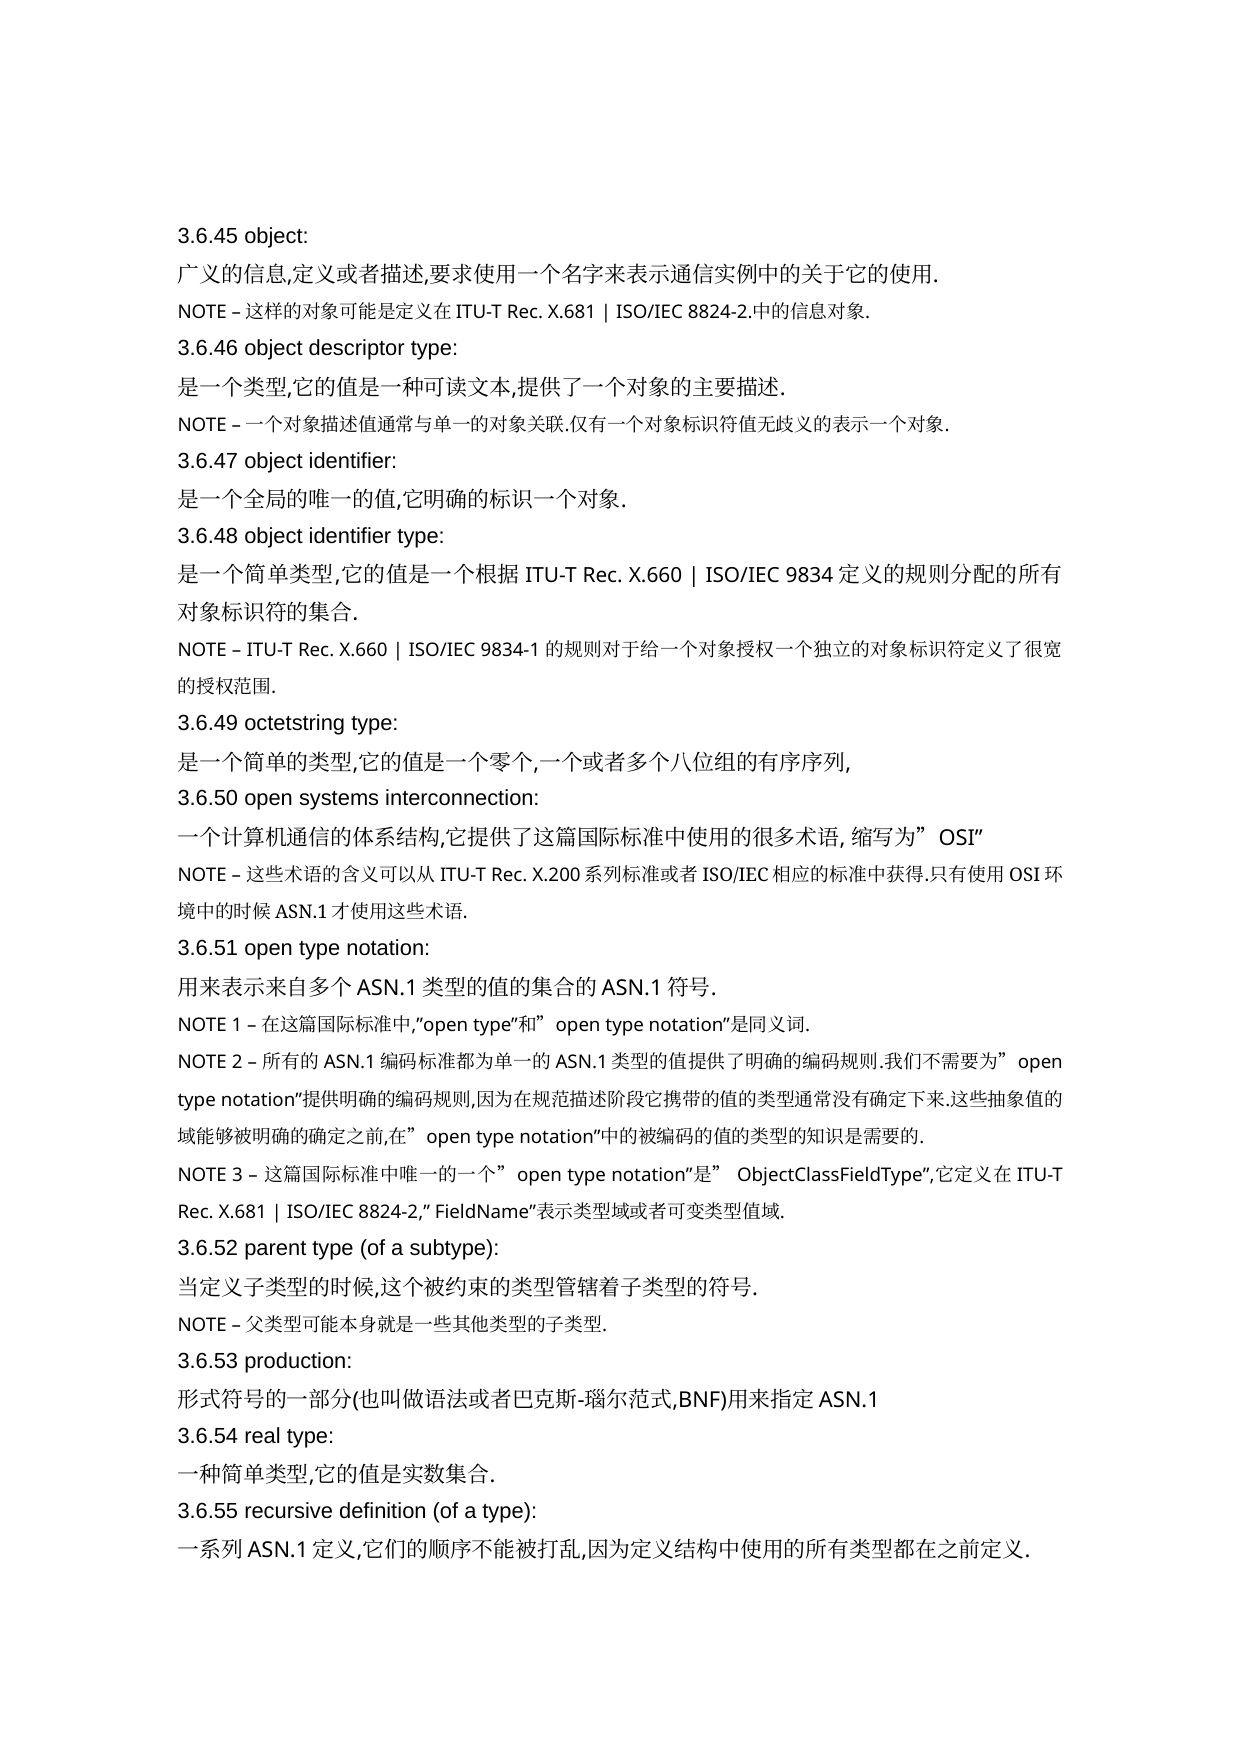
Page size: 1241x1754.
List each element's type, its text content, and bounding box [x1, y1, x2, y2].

text 是一个简单的类型,它的值是一个零个,一个或者多个八位组的有序序列, [177, 742, 1063, 779]
text 一种简单类型,它的值是实数集合. [177, 1454, 1063, 1492]
text 用来表示来自多个ASN.1类型的值的集合的ASN.1符号. [177, 967, 1063, 1004]
text NOTE 1 – 在这篇国际标准中,”open type”和”open type notation”是同义词. [177, 1004, 1063, 1042]
text 当定义子类型的时候,这个被约束的类型管辖着子类型的符号. [177, 1267, 1063, 1304]
text NOTE – 父类型可能本身就是一些其他类型的子类型. [177, 1304, 1063, 1342]
text NOTE – 一个对象描述值通常与单一的对象关联.仅有一个对象标识符值无歧义的表示一个对象. [177, 404, 1063, 442]
text 一个计算机通信的体系结构,它提供了这篇国际标准中使用的很多术语, 缩写为”OSI” [177, 817, 1063, 854]
subtitle 3.6.55 recursive definition (of a type): [177, 1492, 1063, 1529]
subtitle 3.6.48 object identifier type: [177, 517, 1063, 554]
text 是一个全局的唯一的值,它明确的标识一个对象. [177, 479, 1063, 517]
subtitle 3.6.47 object identifier: [177, 442, 1063, 479]
subtitle 3.6.53 production: [177, 1342, 1063, 1379]
subtitle 3.6.51 open type notation: [177, 929, 1063, 967]
text NOTE 3 – 这篇国际标准中唯一的一个”open type notation”是” ObjectClassFieldType”,它定义在ITU-T Rec. X.681 | ISO/IEC 8824-2,” FieldName”表示类型域或者可变类型值域. [177, 1154, 1063, 1229]
subtitle 3.6.50 open systems interconnection: [177, 779, 1063, 817]
text 一系列ASN.1定义,它们的顺序不能被打乱,因为定义结构中使用的所有类型都在之前定义. [177, 1529, 1063, 1567]
subtitle 3.6.45 object: [177, 217, 1063, 254]
text NOTE – 这些术语的含义可以从ITU-T Rec. X.200系列标准或者ISO/IEC相应的标准中获得.只有使用OSI环境中的时候ASN.1才使用这些术语. [177, 854, 1063, 929]
subtitle 3.6.46 object descriptor type: [177, 329, 1063, 367]
text NOTE – ITU-T Rec. X.660 | ISO/IEC 9834-1的规则对于给一个对象授权一个独立的对象标识符定义了很宽的授权范围. [177, 629, 1063, 704]
text NOTE 2 – 所有的ASN.1编码标准都为单一的ASN.1类型的值提供了明确的编码规则.我们不需要为”open type notation”提供明确的编码规则,因为在规范描述阶段它携带的值的类型通常没有确定下来.这些抽象值的域能够被明确的确定之前,在”open type notation”中的被编码的值的类型的知识是需要的. [177, 1042, 1063, 1154]
text 是一个简单类型,它的值是一个根据ITU-T Rec. X.660 | ISO/IEC 9834定义的规则分配的所有对象标识符的集合. [177, 554, 1063, 629]
text 广义的信息,定义或者描述,要求使用一个名字来表示通信实例中的关于它的使用. [177, 254, 1063, 292]
text 是一个类型,它的值是一种可读文本,提供了一个对象的主要描述. [177, 367, 1063, 404]
subtitle 3.6.49 octetstring type: [177, 704, 1063, 742]
subtitle 3.6.52 parent type (of a subtype): [177, 1229, 1063, 1267]
text NOTE – 这样的对象可能是定义在ITU-T Rec. X.681 | ISO/IEC 8824-2.中的信息对象. [177, 292, 1063, 329]
text 形式符号的一部分(也叫做语法或者巴克斯-瑙尔范式,BNF)用来指定ASN.1 [177, 1379, 1063, 1417]
subtitle 3.6.54 real type: [177, 1417, 1063, 1454]
